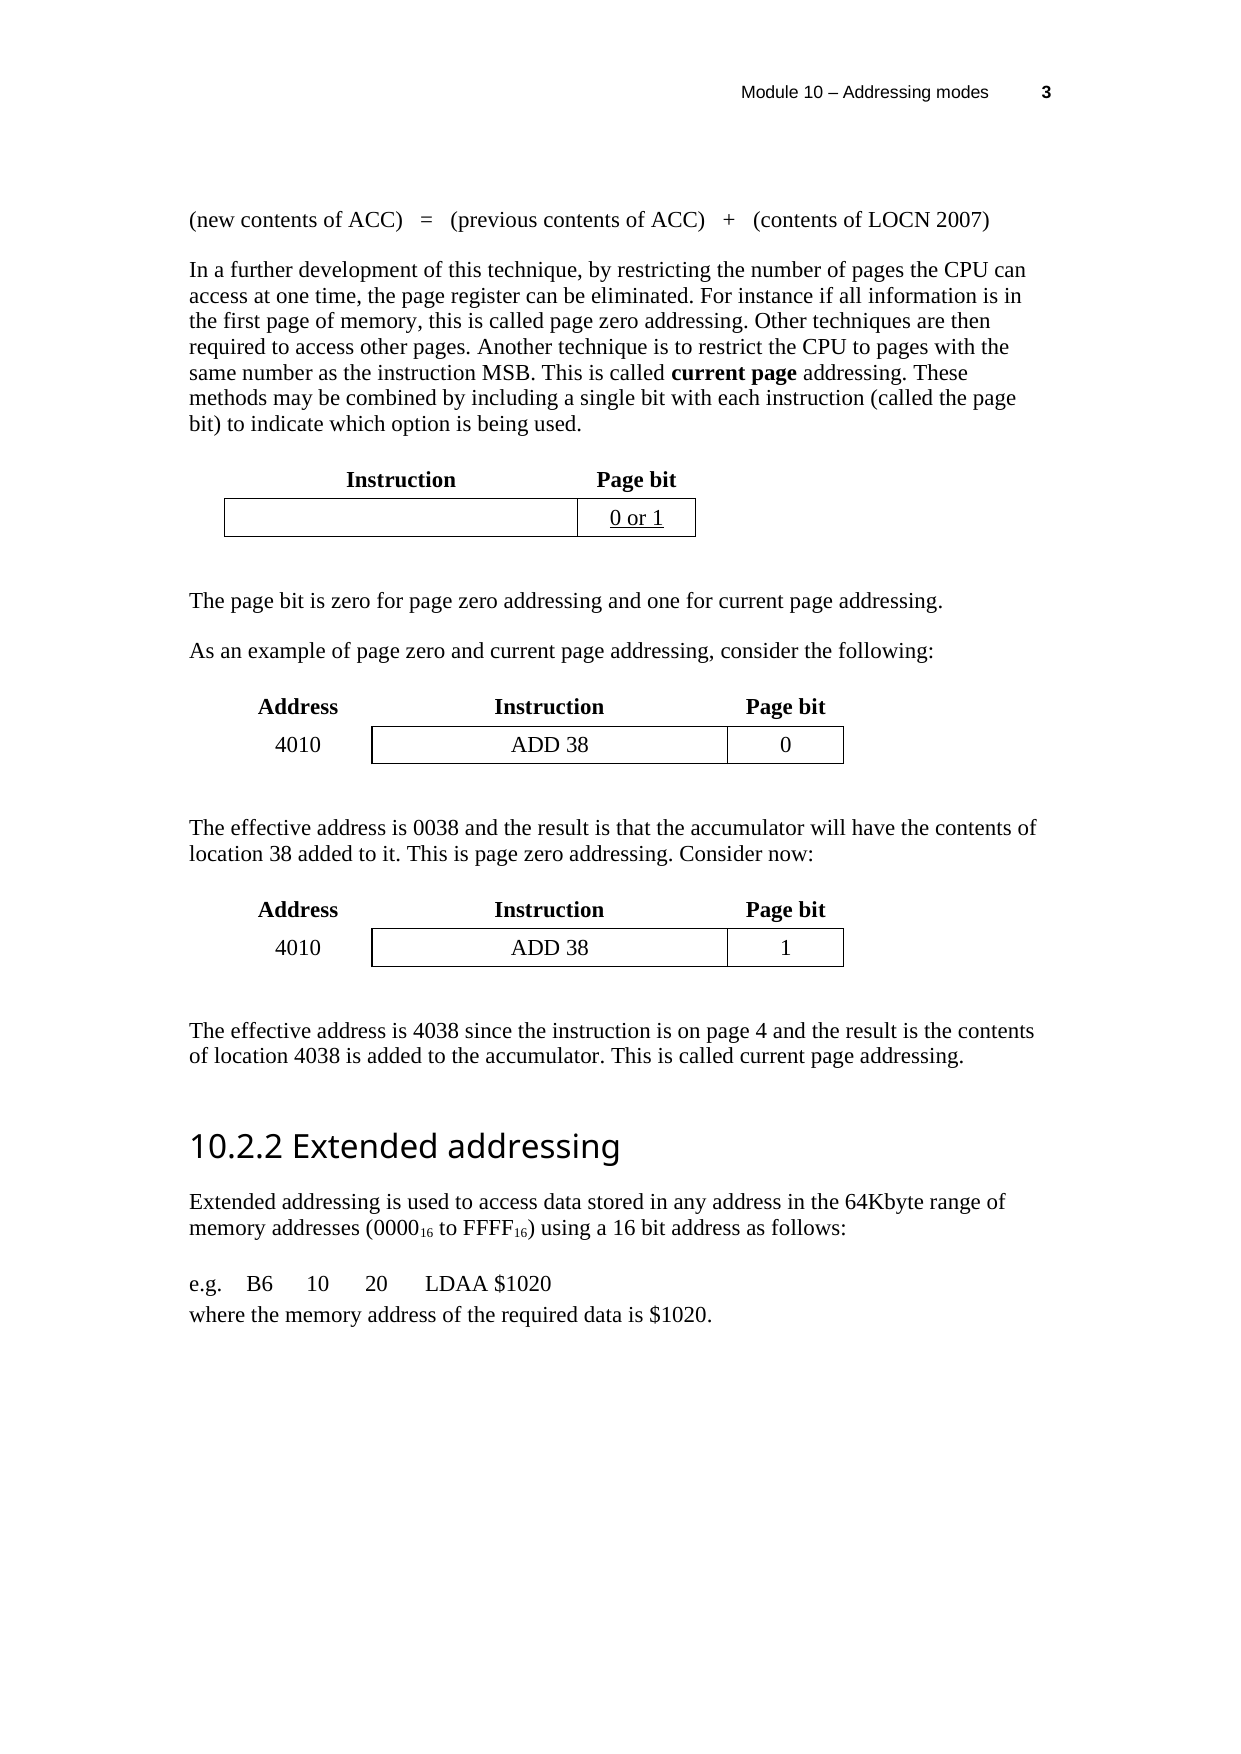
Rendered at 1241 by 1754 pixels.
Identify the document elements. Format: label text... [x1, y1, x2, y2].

table_cell 1 [728, 929, 843, 966]
table_header Page bit [727, 689, 844, 726]
table_header Instruction [371, 891, 727, 928]
table_header 10 [306, 1265, 365, 1302]
table_header LDAA $1020 [425, 1265, 630, 1302]
table_header B6 [246, 1265, 306, 1302]
text The effective address is 4038 since the instruction is on page 4 and the result is the contents of location 4038 is added to the accumulator. This is called current page addressing. [189, 1018, 1051, 1069]
text (new contents of ACC) = (previous contents of ACC) + (contents of LOCN 2007) [189, 207, 1051, 232]
text In a further development of this technique, by restricting the number of pages the CPU can access at one time, the page register can be eliminated. For instance if all information is in the first page of memory, this is called page zero addressing. Other techniques are then required to access other pages. Another technique is to restrict the CPU to pages with the same number as the instruction MSB. This is called current page addressing. These methods may be combined by including a single bit with each instruction (called the page bit) to indicate which option is being used. [189, 257, 1051, 436]
text Extended addressing is used to access data stored in any address in the 64Kbyte range of memory addresses (000016 to FFFF16) using a 16 bit address as follows: [189, 1189, 1051, 1240]
table_header Page bit [727, 891, 844, 928]
table_header Instruction [224, 461, 577, 498]
table_cell ADD 38 [373, 929, 727, 966]
table_header Instruction [371, 689, 727, 726]
table_header Address [224, 689, 371, 727]
text The effective address is 0038 and the result is that the accumulator will have the contents of location 38 added to it. This is page zero addressing. Consider now: [189, 815, 1051, 866]
text where the memory address of the required data is $1020. [189, 1302, 1051, 1328]
table_header Address [224, 891, 371, 929]
subtitle Extended addressing [189, 1123, 1051, 1168]
table_cell ADD 38 [373, 727, 727, 763]
table_cell 0 or 1 [578, 499, 695, 536]
table_cell 4010 [224, 727, 371, 764]
table_header e.g. [189, 1265, 246, 1302]
text As an example of page zero and current page addressing, consider the following: [189, 638, 1051, 663]
text The page bit is zero for page zero addressing and one for current page addressing. [189, 587, 1051, 613]
table_header Page bit [577, 461, 696, 498]
table_cell [225, 499, 577, 536]
table_cell 4010 [224, 929, 371, 967]
table_header 20 [365, 1265, 425, 1302]
table_cell 0 [728, 727, 843, 763]
